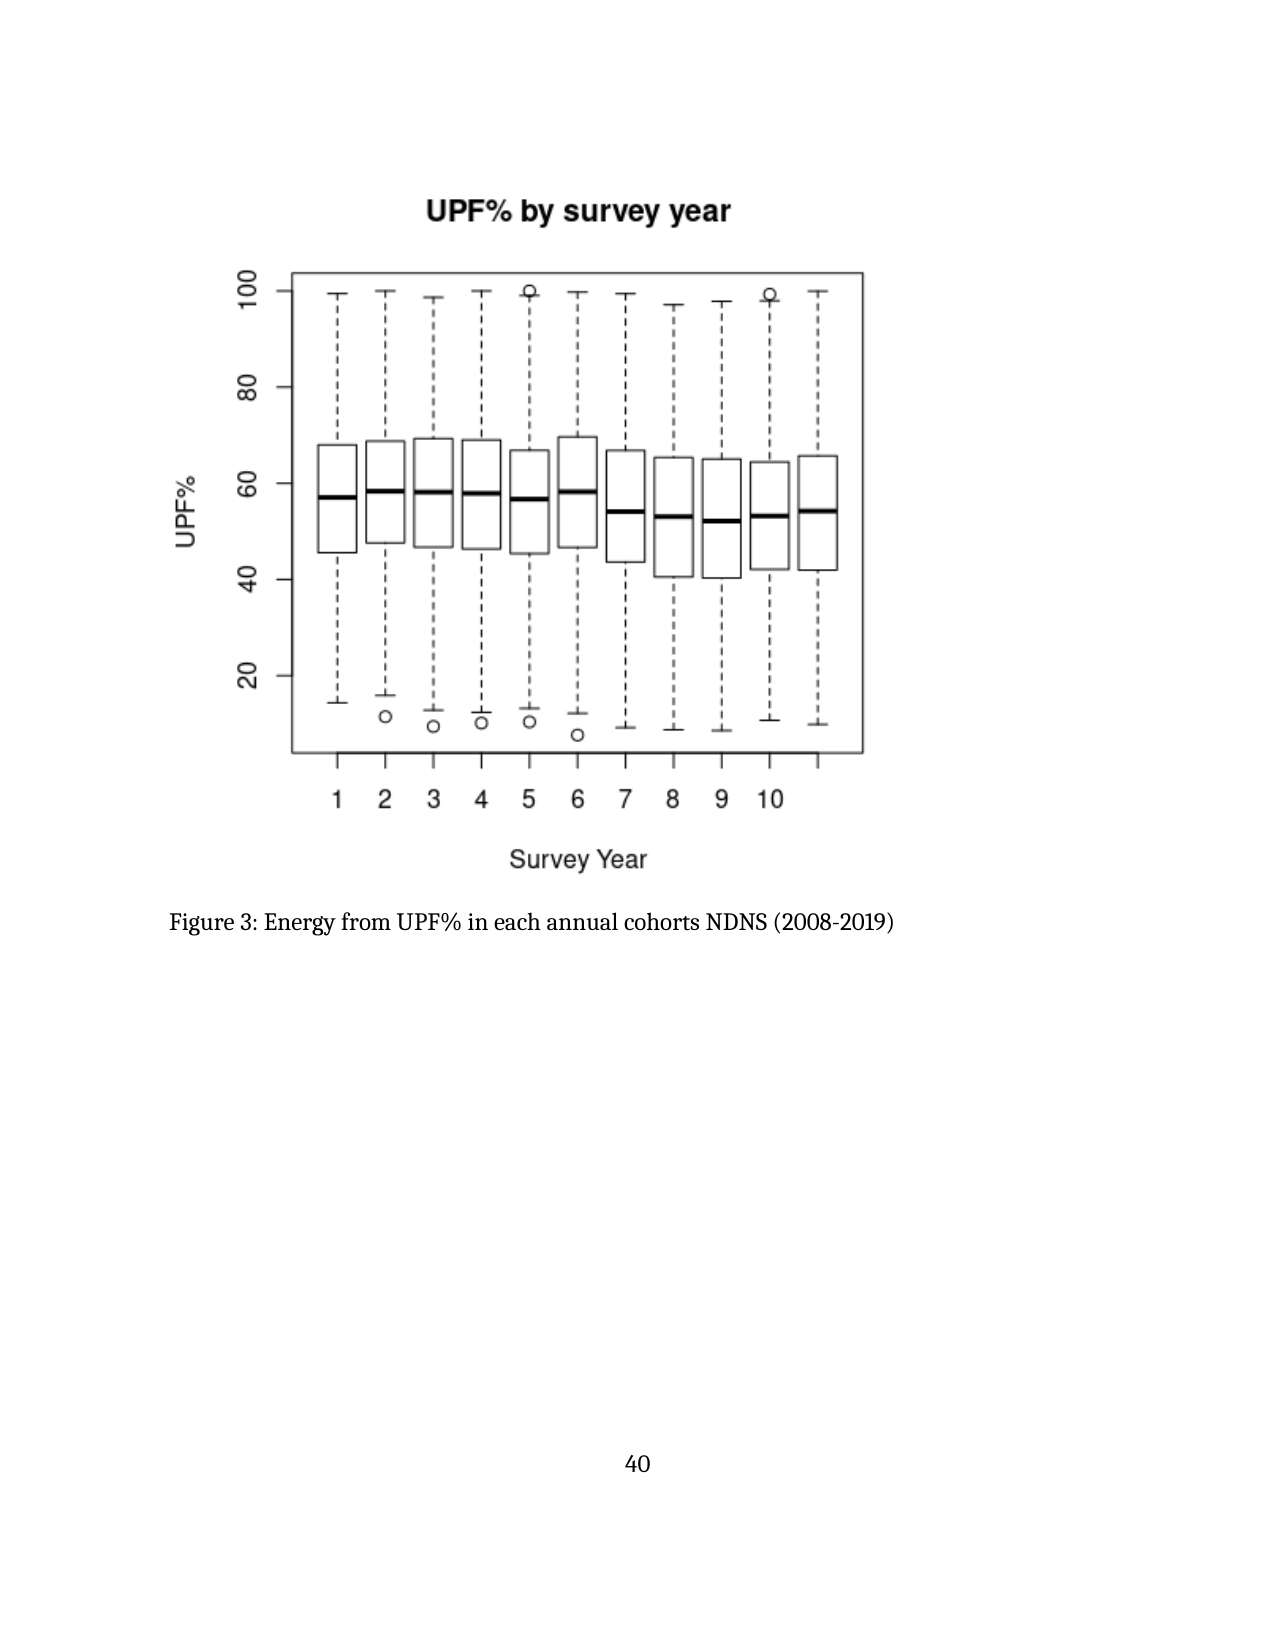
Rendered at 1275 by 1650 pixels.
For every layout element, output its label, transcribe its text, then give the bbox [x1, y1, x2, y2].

picture [168, 150, 927, 908]
text Figure 3: Energy from UPF% in each annual cohorts NDNS (2008-2019) [169, 908, 927, 937]
